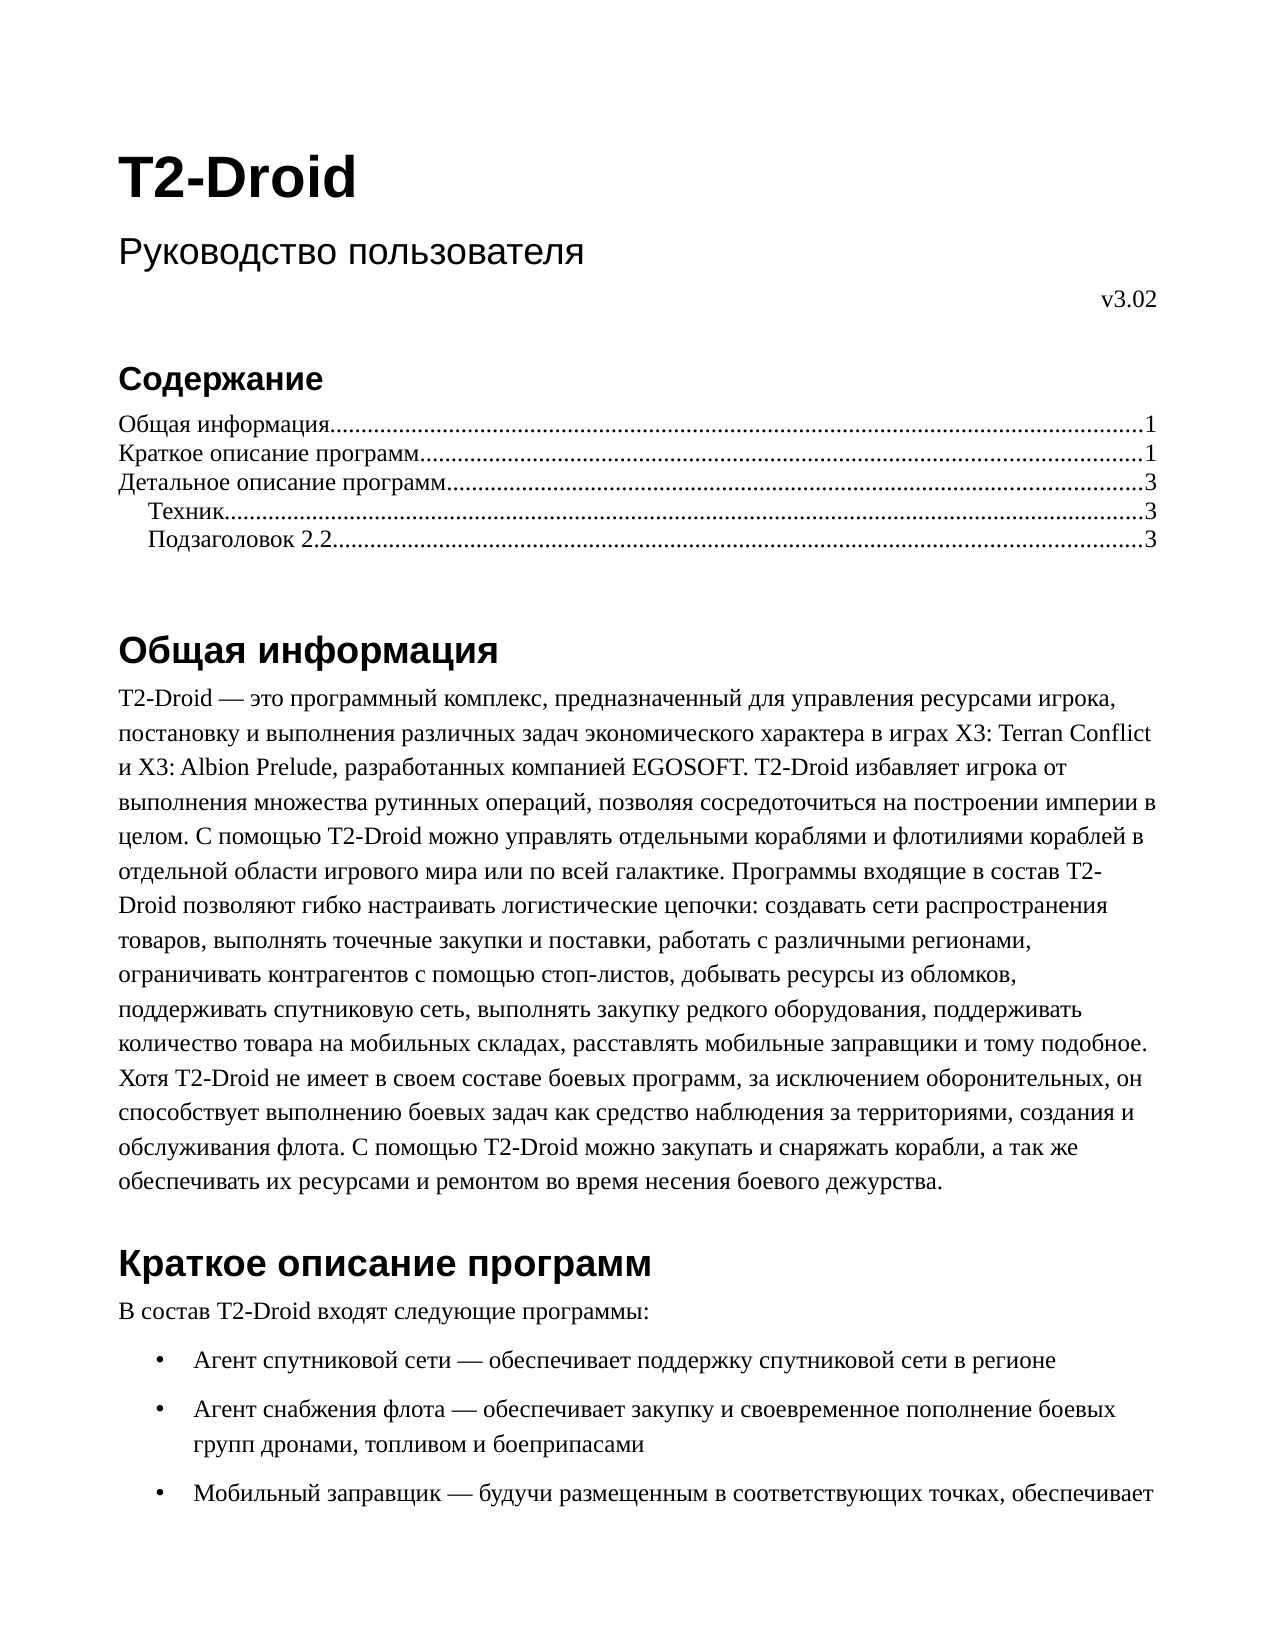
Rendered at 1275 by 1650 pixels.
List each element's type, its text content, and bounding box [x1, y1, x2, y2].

title T2-Droid [118, 143, 1157, 210]
list Агент снабжения флота — обеспечивает закупку и своевременное пополнение боевых групп дронами, топливом и боеприпасами [156, 1394, 1157, 1458]
text Подзаголовок 2.2 3 [148, 524, 1157, 553]
subtitle Общая информация [118, 627, 1157, 671]
text T2-Droid — это программный комплекс, предназначенный для управления ресурсами игрока, постановку и выполнения различных задач экономического характера в играх X3: Terran Conflict и X3: Albion Prelude, разработанных компанией EGOSOFT. T2-Droid избавляет игрока от выполнения множества рутинных операций, позволяя сосредоточиться на построении империи в целом. С помощью T2-Droid можно управлять отдельными кораблями и флотилиями кораблей в отдельной области игрового мира или по всей галактике. Программы входящие в состав T2-Droid позволяют гибко настраивать логистические цепочки: создавать сети распространения товаров, выполнять точечные закупки и поставки, работать с различными регионами, ограничивать контрагентов с помощью стоп-листов, добывать ресурсы из обломков, поддерживать спутниковую сеть, выполнять закупку редкого оборудования, поддерживать количество товара на мобильных складах, расставлять мобильные заправщики и тому подобное. Хотя T2-Droid не имеет в своем составе боевых программ, за исключением оборонительных, он способствует выполнению боевых задач как средство наблюдения за территориями, создания и обслуживания флота. С помощью T2-Droid можно закупать и снаряжать корабли, а так же обеспечивать их ресурсами и ремонтом во время несения боевого дежурства. [118, 683, 1157, 1195]
list Мобильный заправщик — будучи размещенным в соответствующих точках, обеспечивает [156, 1478, 1157, 1507]
text Техник 3 [148, 496, 1157, 524]
text Краткое описание программ 1 [118, 438, 1157, 467]
text v3.02 [118, 284, 1157, 313]
text Общая информация 1 [118, 409, 1157, 438]
subtitle Руководство пользователя [118, 229, 1157, 272]
text Детальное описание программ 3 [118, 467, 1157, 496]
subtitle Краткое описание программ [118, 1240, 1157, 1284]
text В состав T2-Droid входят следующие программы: [118, 1296, 1157, 1325]
subtitle Содержание [118, 359, 1157, 397]
list Агент спутниковой сети — обеспечивает поддержку спутниковой сети в регионе [156, 1346, 1157, 1374]
